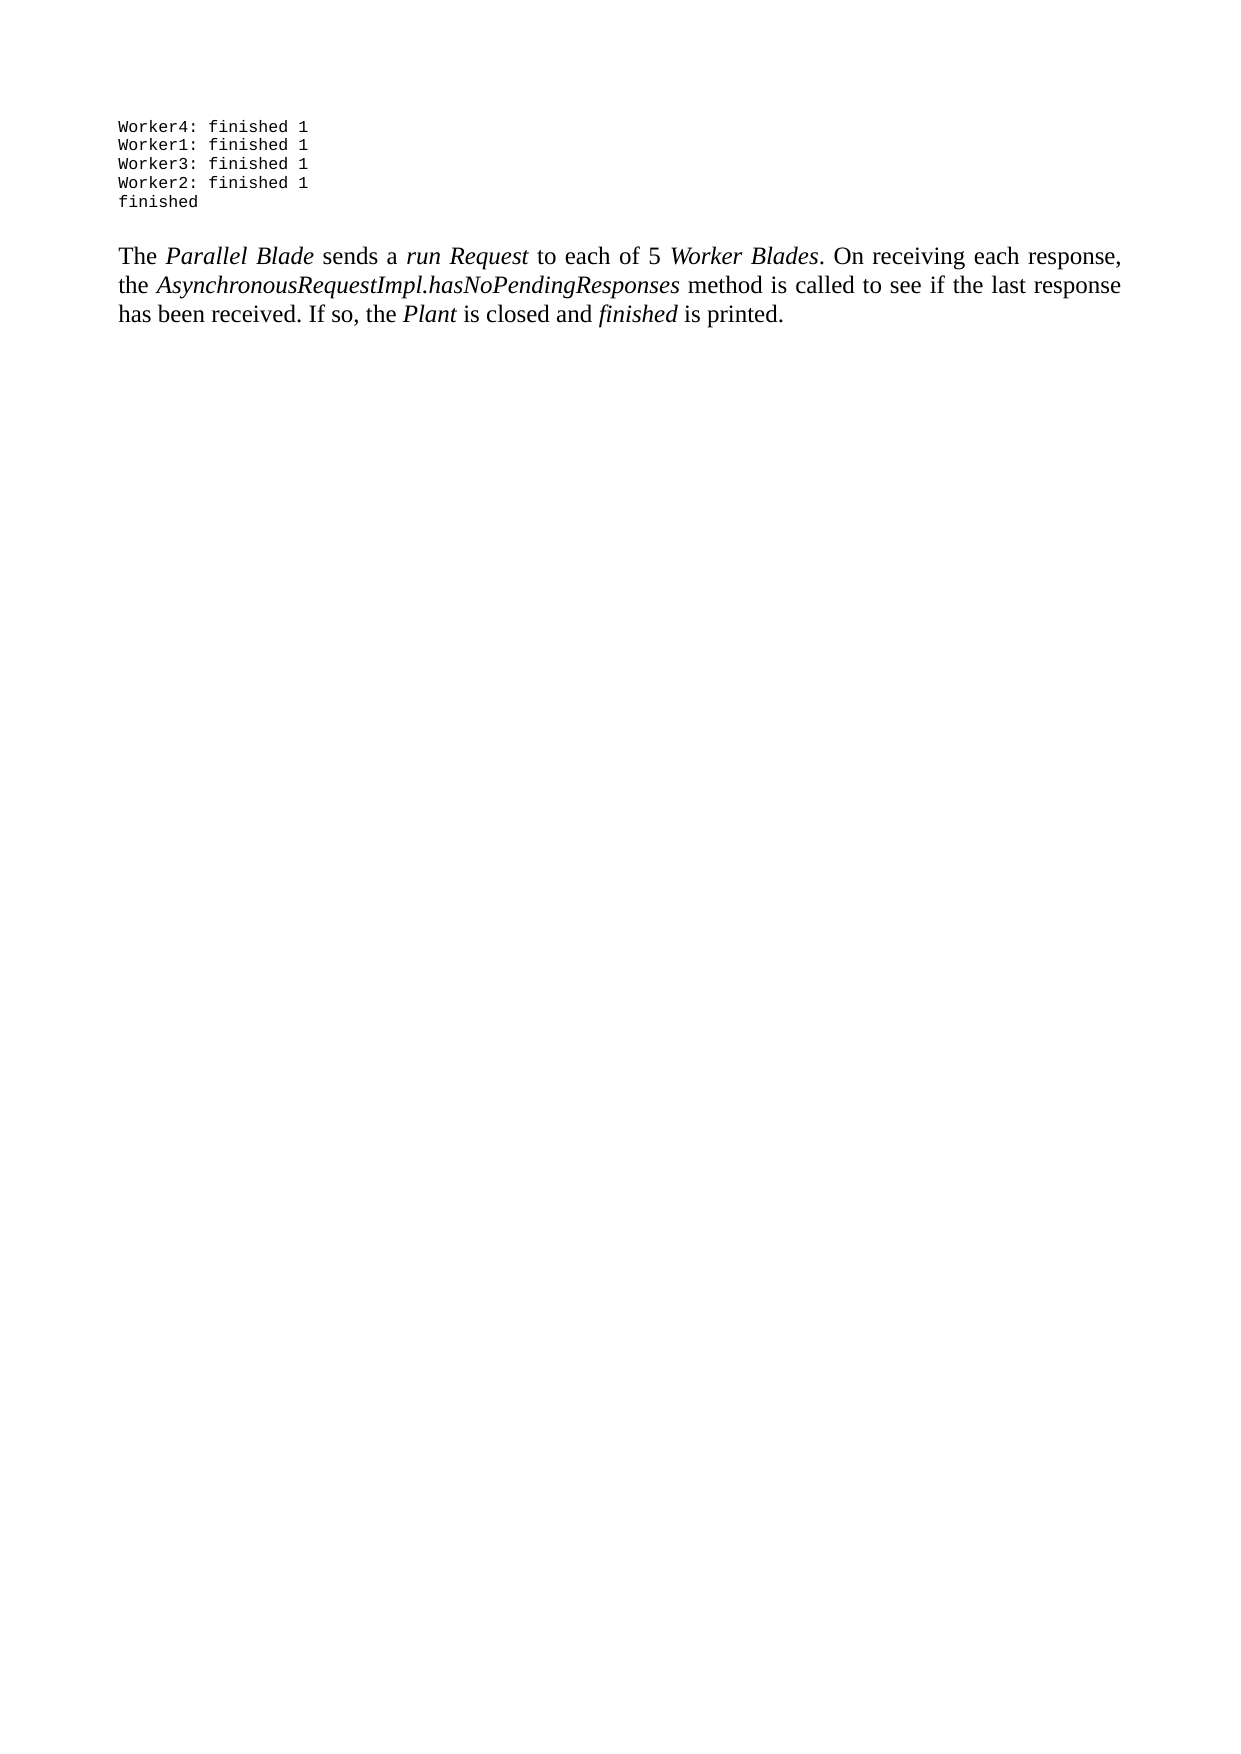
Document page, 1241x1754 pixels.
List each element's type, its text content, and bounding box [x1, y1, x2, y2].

text Worker3: finished 1 [118, 156, 1122, 175]
text The Parallel Blade sends a run Request to each of 5 Worker Blades. On receiving each response, the AsynchronousRequestImpl.hasNoPendingResponses method is called to see if the last response has been received. If so, the Plant is closed and finished is printed. [118, 241, 1122, 327]
text Worker2: finished 1 [118, 175, 1122, 193]
text Worker4: finished 1 [118, 118, 1122, 137]
text finished [118, 193, 1122, 212]
text Worker1: finished 1 [118, 137, 1122, 156]
